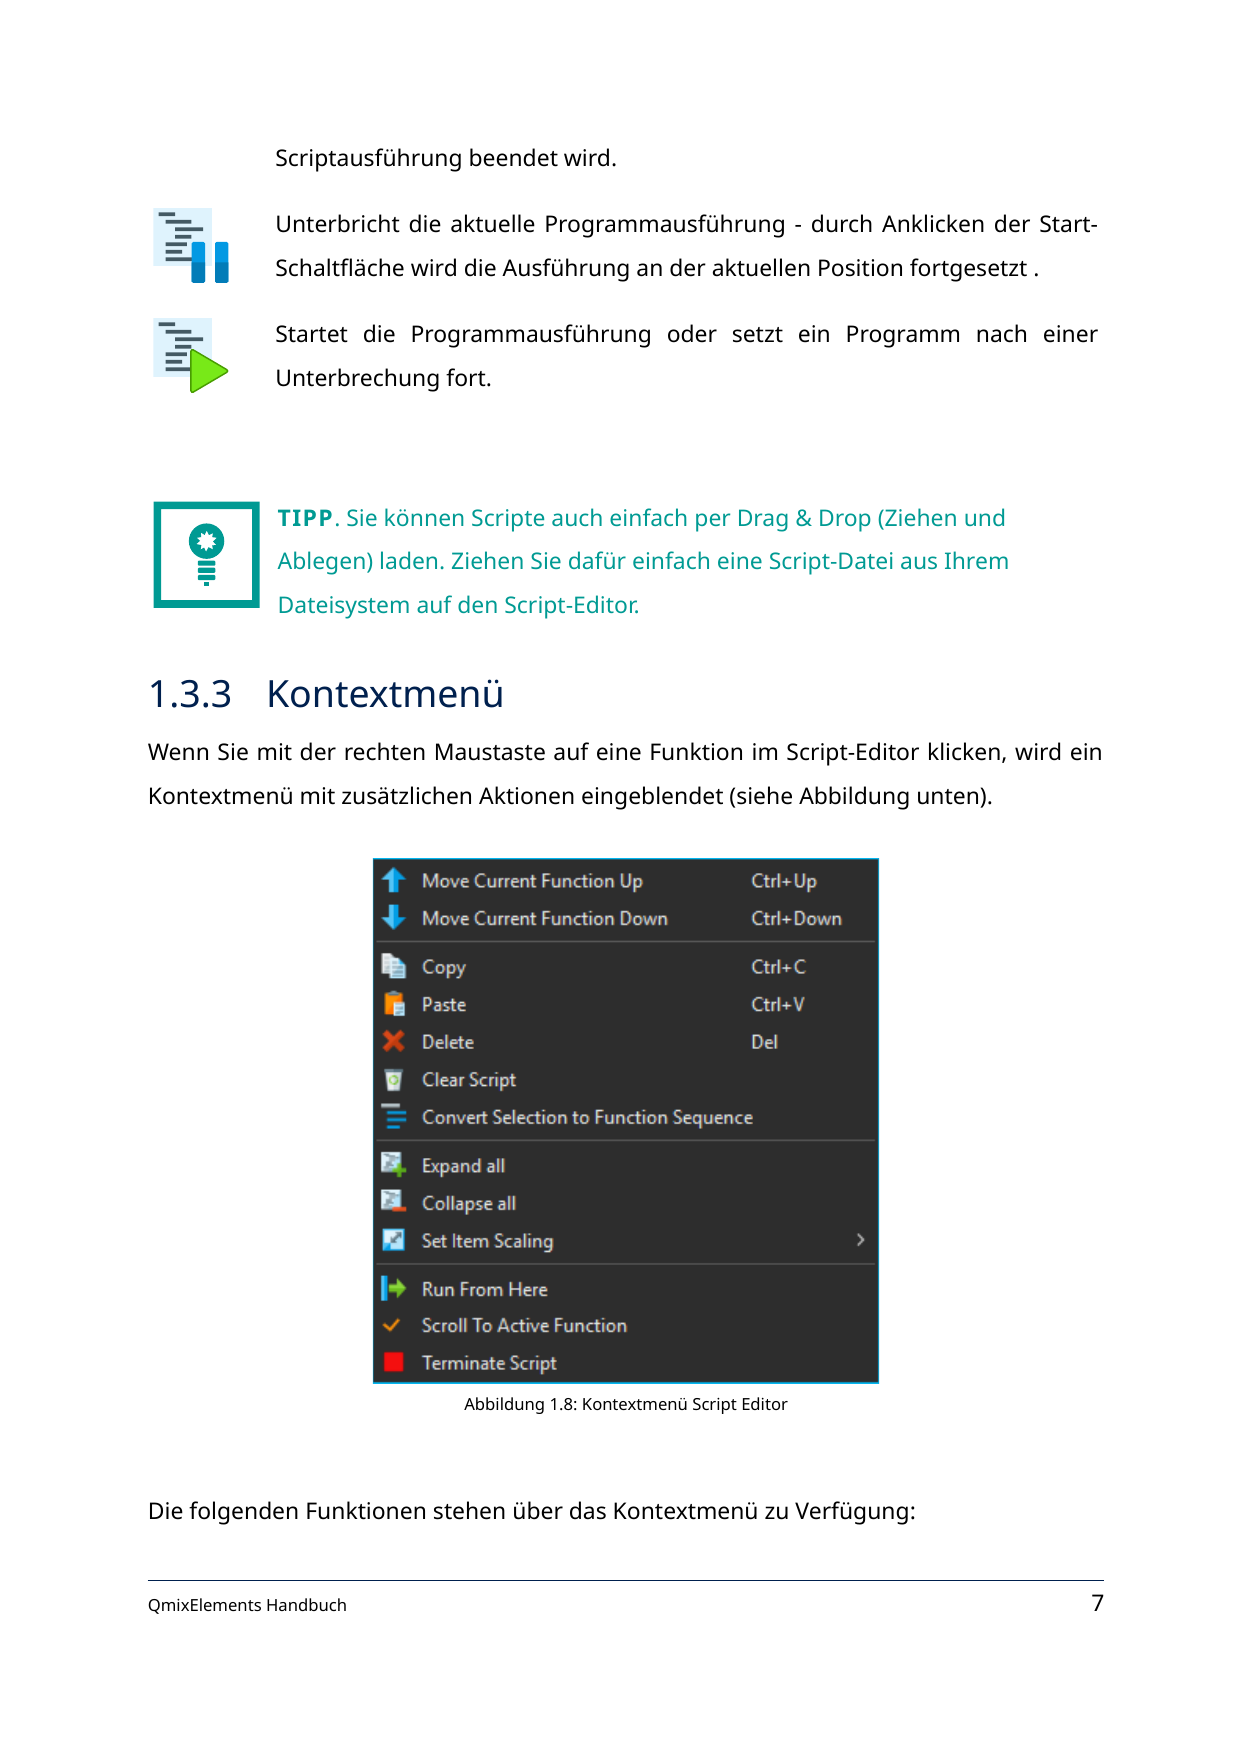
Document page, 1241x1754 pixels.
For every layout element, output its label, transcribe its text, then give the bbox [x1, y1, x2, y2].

table_cell [148, 202, 269, 312]
text Wenn Sie mit der rechten Maustaste auf eine Funktion im Script-Editor klicken, wird ein Kontextmenü mit zusätzlichen Aktionen eingeblendet (siehe Abbildung unten). [148, 736, 1104, 811]
table_header [148, 490, 266, 632]
table_cell Unterbricht die aktuelle Programmausführung - durch Anklicken der Start-Schaltfläche wird die Ausführung an der aktuellen Position fortgesetzt . [270, 202, 1105, 312]
text Abbildung 1.8: Kontextmenü Script Editor [287, 858, 965, 1415]
table_cell [148, 312, 269, 422]
table_cell Startet die Programmausführung oder setzt ein Programm nach einer Unterbrechung fort. [270, 312, 1105, 422]
text Die folgenden Funktionen stehen über das Kontextmenü zu Verfügung: [148, 1495, 1104, 1526]
table_cell [148, 136, 269, 202]
table_header Tipp. Sie können Scripte auch einfach per Drag & Drop (Ziehen und Ablegen) laden. Ziehen Sie dafür einfach eine Script-Datei aus Ihrem Dateisystem auf den Script-Editor. [266, 490, 1104, 632]
subtitle Kontextmenü [148, 667, 1104, 718]
picture [372, 860, 877, 1381]
table_cell Scriptausführung beendet wird. [270, 136, 1105, 202]
